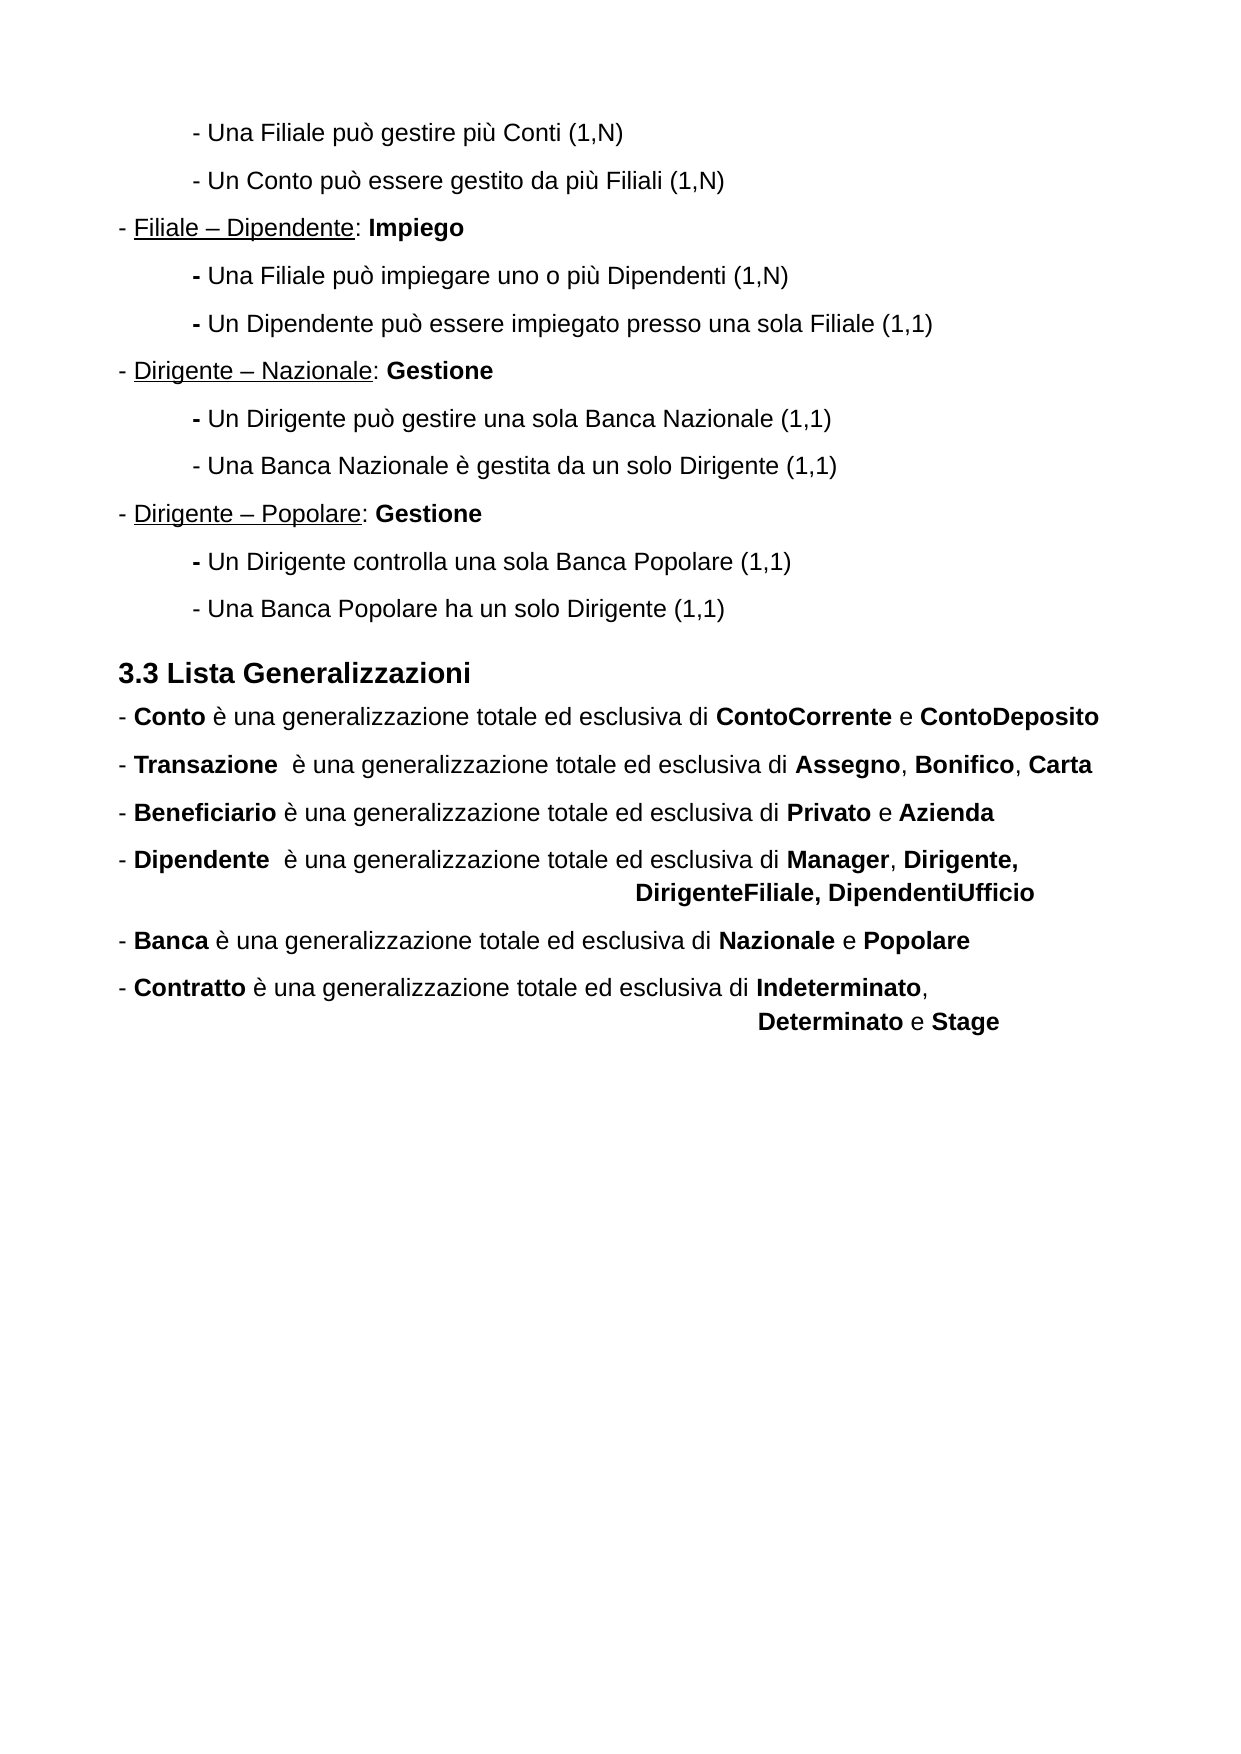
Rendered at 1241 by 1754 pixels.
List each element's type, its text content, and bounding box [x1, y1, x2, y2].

text - Una Filiale può gestire più Conti (1,N) [118, 118, 1122, 147]
text - Filiale – Dipendente: Impiego [118, 213, 1122, 242]
text - Un Conto può essere gestito da più Filiali (1,N) [118, 166, 1122, 194]
text - Contratto è una generalizzazione totale ed esclusiva di Indeterminato, Determinato e Stage [118, 973, 1122, 1035]
text - Una Filiale può impiegare uno o più Dipendenti (1,N) [118, 261, 1122, 290]
text - Un Dipendente può essere impiegato presso una sola Filiale (1,1) [118, 308, 1122, 337]
text - Dirigente – Nazionale: Gestione [118, 356, 1122, 385]
text - Banca è una generalizzazione totale ed esclusiva di Nazionale e Popolare [118, 926, 1122, 954]
text - Un Dirigente controlla una sola Banca Popolare (1,1) [118, 547, 1122, 575]
text - Dipendente è una generalizzazione totale ed esclusiva di Manager, Dirigente, DirigenteFiliale, DipendentiUfficio [118, 845, 1122, 907]
text - Dirigente – Popolare: Gestione [118, 499, 1122, 528]
text - Beneficiario è una generalizzazione totale ed esclusiva di Privato e Azienda [118, 798, 1122, 826]
text - Un Dirigente può gestire una sola Banca Nazionale (1,1) [118, 404, 1122, 432]
text - Una Banca Nazionale è gestita da un solo Dirigente (1,1) [118, 451, 1122, 480]
subtitle 3.3 Lista Generalizzazioni [118, 656, 1122, 690]
text - Conto è una generalizzazione totale ed esclusiva di ContoCorrente e ContoDeposito [118, 702, 1122, 731]
text - Transazione è una generalizzazione totale ed esclusiva di Assegno, Bonifico, Carta [118, 750, 1122, 779]
text - Una Banca Popolare ha un solo Dirigente (1,1) [118, 594, 1122, 623]
